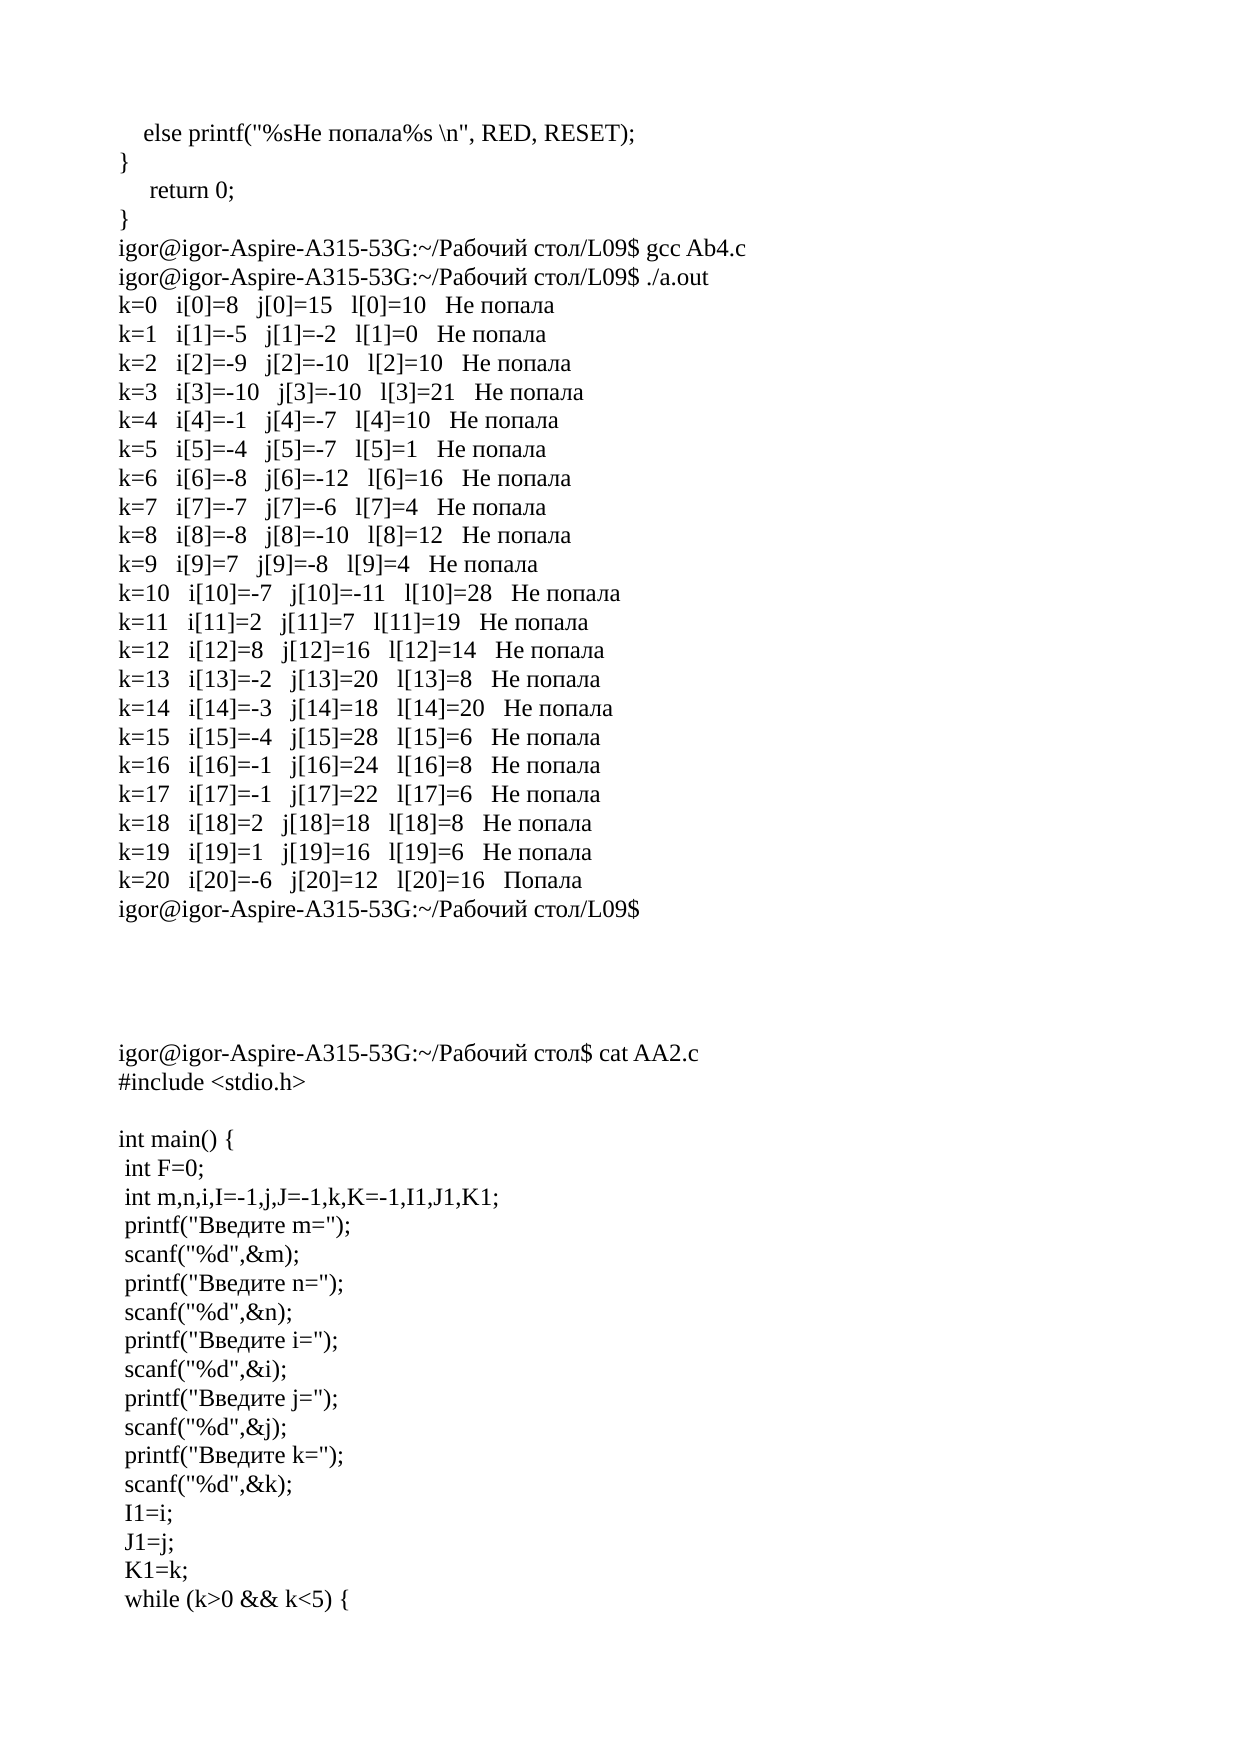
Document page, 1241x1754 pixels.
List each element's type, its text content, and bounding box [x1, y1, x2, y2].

text k=16 i[16]=-1 j[16]=24 l[16]=8 Не попала [118, 751, 1122, 779]
text int m,n,i,I=-1,j,J=-1,k,K=-1,I1,J1,K1; [118, 1182, 1122, 1211]
text k=17 i[17]=-1 j[17]=22 l[17]=6 Не попала [118, 779, 1122, 808]
text #include <stdio.h> [118, 1067, 1122, 1096]
text k=19 i[19]=1 j[19]=16 l[19]=6 Не попала [118, 837, 1122, 866]
text igor@igor-Aspire-A315-53G:~/Рабочий стол/L09$ [118, 894, 1122, 923]
text return 0; [118, 176, 1122, 204]
text k=3 i[3]=-10 j[3]=-10 l[3]=21 Не попала [118, 377, 1122, 406]
text printf("Введите n="); [118, 1268, 1122, 1297]
text } [118, 204, 1122, 233]
text scanf("%d",&i); [118, 1354, 1122, 1383]
text k=6 i[6]=-8 j[6]=-12 l[6]=16 Не попала [118, 463, 1122, 492]
text printf("Введите m="); [118, 1211, 1122, 1239]
text k=9 i[9]=7 j[9]=-8 l[9]=4 Не попала [118, 549, 1122, 578]
text k=2 i[2]=-9 j[2]=-10 l[2]=10 Не попала [118, 348, 1122, 377]
text int F=0; [118, 1153, 1122, 1182]
text else printf("%sНе попала%s \n", RED, RESET); [118, 118, 1122, 147]
text while (k>0 && k<5) { [118, 1584, 1122, 1613]
text k=15 i[15]=-4 j[15]=28 l[15]=6 Не попала [118, 722, 1122, 751]
text igor@igor-Aspire-A315-53G:~/Рабочий стол/L09$ gcc Ab4.c [118, 233, 1122, 262]
text k=14 i[14]=-3 j[14]=18 l[14]=20 Не попала [118, 693, 1122, 722]
text scanf("%d",&m); [118, 1239, 1122, 1268]
text k=0 i[0]=8 j[0]=15 l[0]=10 Не попала [118, 291, 1122, 319]
text scanf("%d",&n); [118, 1297, 1122, 1326]
text K1=k; [118, 1556, 1122, 1584]
text scanf("%d",&j); [118, 1412, 1122, 1441]
text printf("Введите i="); [118, 1326, 1122, 1354]
text printf("Введите k="); [118, 1441, 1122, 1469]
text igor@igor-Aspire-A315-53G:~/Рабочий стол/L09$ ./a.out [118, 262, 1122, 291]
text k=5 i[5]=-4 j[5]=-7 l[5]=1 Не попала [118, 434, 1122, 463]
text k=13 i[13]=-2 j[13]=20 l[13]=8 Не попала [118, 664, 1122, 693]
text k=7 i[7]=-7 j[7]=-6 l[7]=4 Не попала [118, 492, 1122, 521]
text igor@igor-Aspire-A315-53G:~/Рабочий стол$ cat AA2.c [118, 1038, 1122, 1067]
text k=8 i[8]=-8 j[8]=-10 l[8]=12 Не попала [118, 521, 1122, 549]
text k=1 i[1]=-5 j[1]=-2 l[1]=0 Не попала [118, 319, 1122, 348]
text k=4 i[4]=-1 j[4]=-7 l[4]=10 Не попала [118, 406, 1122, 434]
text k=12 i[12]=8 j[12]=16 l[12]=14 Не попала [118, 636, 1122, 664]
text k=20 i[20]=-6 j[20]=12 l[20]=16 Попала [118, 866, 1122, 894]
text printf("Введите j="); [118, 1383, 1122, 1412]
text } [118, 147, 1122, 176]
text scanf("%d",&k); [118, 1469, 1122, 1498]
text k=10 i[10]=-7 j[10]=-11 l[10]=28 Не попала [118, 578, 1122, 607]
text k=11 i[11]=2 j[11]=7 l[11]=19 Не попала [118, 607, 1122, 636]
text J1=j; [118, 1527, 1122, 1556]
text int main() { [118, 1124, 1122, 1153]
text I1=i; [118, 1498, 1122, 1527]
text k=18 i[18]=2 j[18]=18 l[18]=8 Не попала [118, 808, 1122, 837]
